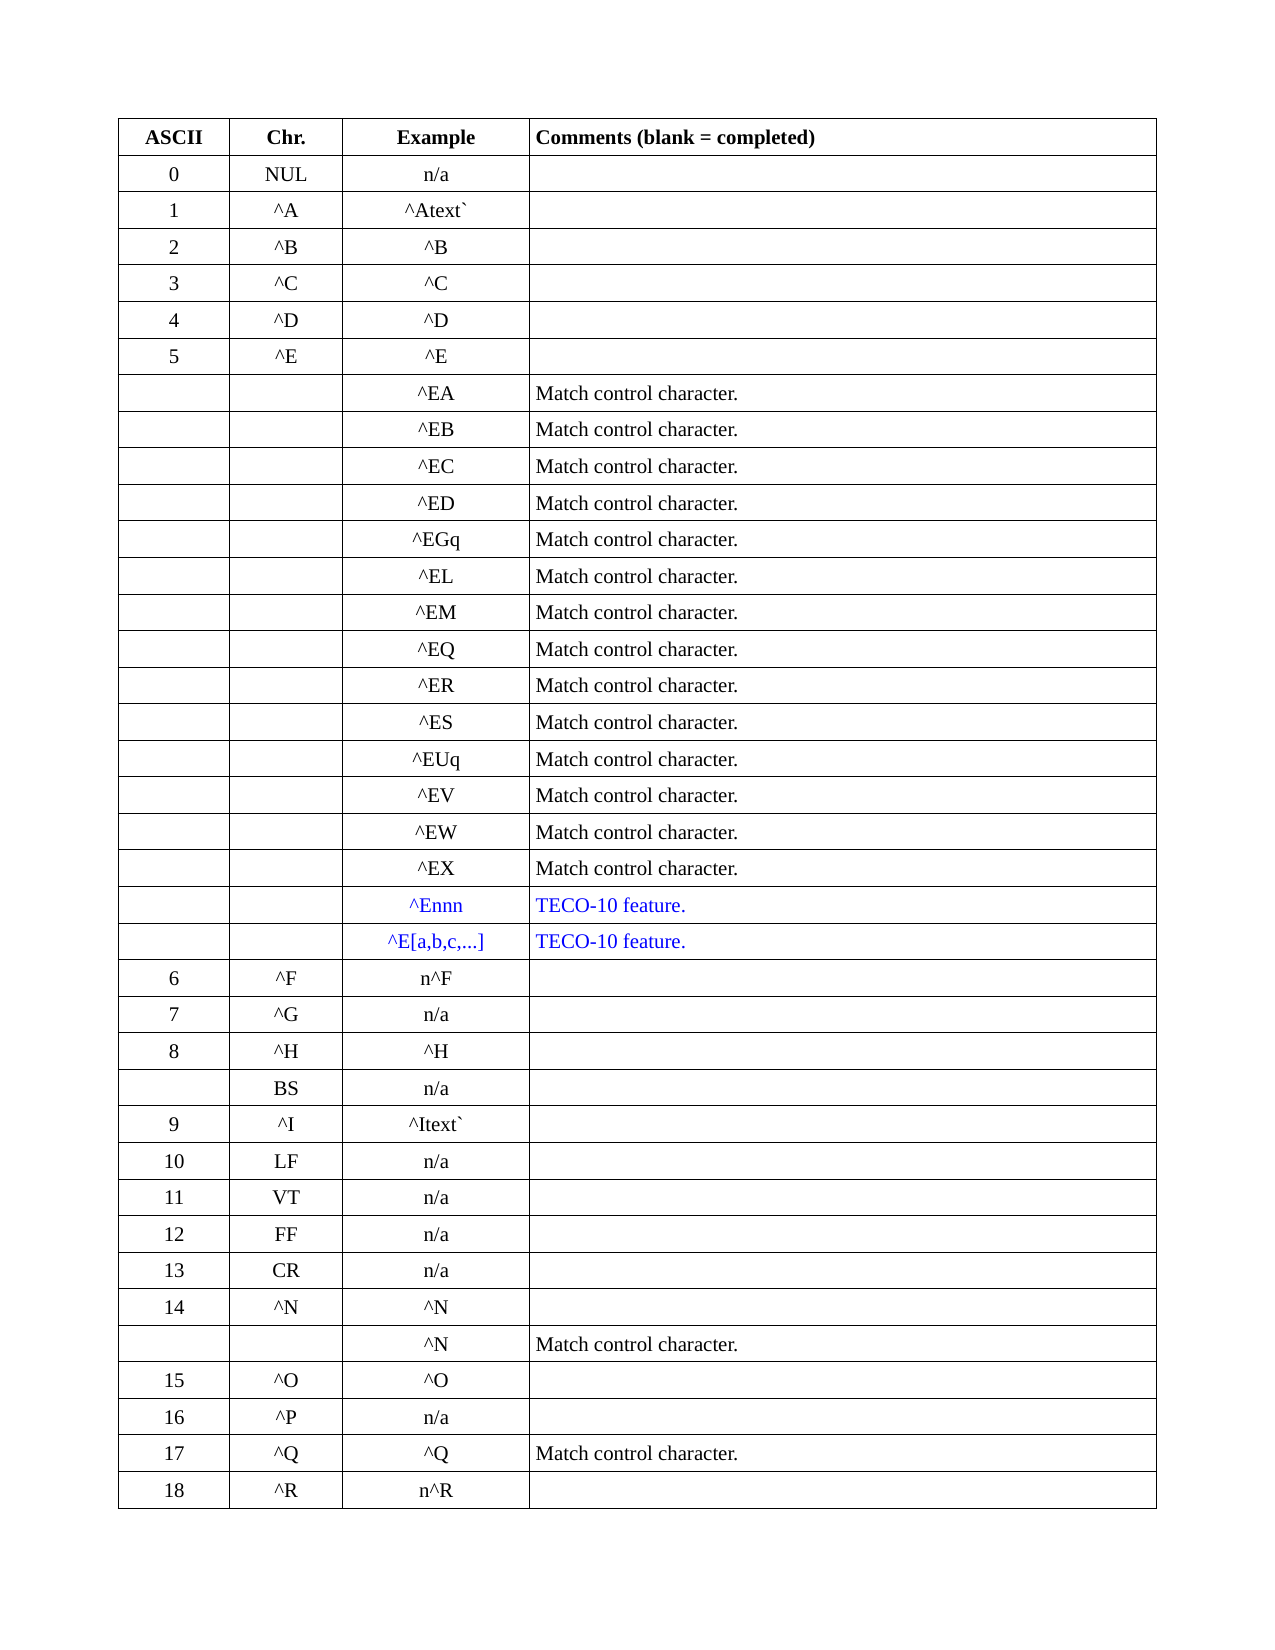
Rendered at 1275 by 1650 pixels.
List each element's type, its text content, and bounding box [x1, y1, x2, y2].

table_cell ^N [343, 1326, 529, 1361]
table_cell n/a [343, 997, 529, 1032]
table_cell CR [230, 1253, 342, 1288]
table_cell [530, 229, 1156, 264]
table_cell [119, 704, 229, 740]
table_cell [230, 412, 342, 447]
table_cell [530, 1216, 1156, 1252]
table_cell n/a [343, 1143, 529, 1178]
table_cell ^EB [343, 412, 529, 447]
table_cell LF [230, 1143, 342, 1178]
table_cell [530, 302, 1156, 337]
table_cell 12 [119, 1216, 229, 1252]
table_cell Match control character. [530, 1435, 1156, 1471]
table_cell ^H [230, 1033, 342, 1069]
table_cell 15 [119, 1362, 229, 1398]
table_cell ^ER [343, 668, 529, 703]
table_cell ^EV [343, 777, 529, 813]
table_cell [530, 1070, 1156, 1105]
table_cell ^G [230, 997, 342, 1032]
table_cell Match control character. [530, 704, 1156, 740]
table_cell n^R [343, 1472, 529, 1507]
table_cell VT [230, 1180, 342, 1215]
table_cell [530, 1362, 1156, 1398]
table_cell [230, 1326, 342, 1361]
table_cell 7 [119, 997, 229, 1032]
table_cell FF [230, 1216, 342, 1252]
table_cell n/a [343, 1253, 529, 1288]
table_cell [230, 814, 342, 849]
table_cell 11 [119, 1180, 229, 1215]
table_cell Match control character. [530, 448, 1156, 484]
table_cell n^F [343, 960, 529, 996]
table_cell ^EL [343, 558, 529, 593]
table_cell [530, 1106, 1156, 1142]
table_cell ^C [230, 265, 342, 301]
table_cell [230, 448, 342, 484]
table_cell [119, 631, 229, 667]
table_cell [230, 924, 342, 959]
table_cell ^E [230, 339, 342, 374]
table_cell Match control character. [530, 850, 1156, 886]
table_cell [230, 668, 342, 703]
table_cell n/a [343, 1216, 529, 1252]
table_header ASCII [119, 119, 229, 155]
table_cell [530, 1472, 1156, 1507]
table_cell ^EW [343, 814, 529, 849]
table_cell [119, 448, 229, 484]
table_cell [230, 595, 342, 630]
table_cell ^Ennn [343, 887, 529, 922]
table_cell [119, 850, 229, 886]
table_cell [230, 887, 342, 922]
table_cell ^EUq [343, 741, 529, 776]
table_cell 8 [119, 1033, 229, 1069]
table_cell [230, 850, 342, 886]
table_cell 2 [119, 229, 229, 264]
table_cell ^EGq [343, 521, 529, 557]
table_cell [119, 887, 229, 922]
table_cell ^ES [343, 704, 529, 740]
table_cell ^B [230, 229, 342, 264]
table_cell [530, 1180, 1156, 1215]
table_cell ^D [230, 302, 342, 337]
table_cell n/a [343, 1180, 529, 1215]
table_cell [530, 1143, 1156, 1178]
table_cell ^O [230, 1362, 342, 1398]
table_cell ^EA [343, 375, 529, 411]
table_cell [119, 1326, 229, 1361]
table_cell ^EC [343, 448, 529, 484]
table_cell Match control character. [530, 814, 1156, 849]
table_cell 17 [119, 1435, 229, 1471]
table_cell Match control character. [530, 521, 1156, 557]
table_cell BS [230, 1070, 342, 1105]
table_cell ^A [230, 192, 342, 228]
table_cell Match control character. [530, 558, 1156, 593]
table_cell ^EQ [343, 631, 529, 667]
table_cell [119, 485, 229, 520]
table_cell 0 [119, 156, 229, 191]
table_cell [230, 777, 342, 813]
table_cell [530, 192, 1156, 228]
table_cell TECO-10 feature. [530, 924, 1156, 959]
table_cell Match control character. [530, 668, 1156, 703]
table_cell ^EX [343, 850, 529, 886]
table_cell ^H [343, 1033, 529, 1069]
table_cell [530, 265, 1156, 301]
table_cell ^P [230, 1399, 342, 1434]
table_cell [230, 558, 342, 593]
table_cell ^Q [230, 1435, 342, 1471]
table_cell [530, 339, 1156, 374]
table_cell [119, 1070, 229, 1105]
table_cell ^EM [343, 595, 529, 630]
table_cell [119, 412, 229, 447]
table_cell [530, 156, 1156, 191]
table_cell [119, 814, 229, 849]
table_cell Match control character. [530, 741, 1156, 776]
table_cell 1 [119, 192, 229, 228]
table_header Example [343, 119, 529, 155]
table_cell [119, 558, 229, 593]
table_cell Match control character. [530, 595, 1156, 630]
table_cell [230, 631, 342, 667]
table_cell [230, 741, 342, 776]
table_cell NUL [230, 156, 342, 191]
table_cell [230, 521, 342, 557]
table_cell [119, 375, 229, 411]
table_cell ^N [230, 1289, 342, 1325]
table_cell [530, 960, 1156, 996]
table_cell [530, 1289, 1156, 1325]
table_cell ^R [230, 1472, 342, 1507]
table_cell [119, 521, 229, 557]
table_cell ^I [230, 1106, 342, 1142]
table_header Comments (blank = completed) [530, 119, 1156, 155]
table_cell [230, 485, 342, 520]
table_cell 14 [119, 1289, 229, 1325]
table_cell 6 [119, 960, 229, 996]
table_cell 16 [119, 1399, 229, 1434]
table_cell [530, 997, 1156, 1032]
table_cell Match control character. [530, 1326, 1156, 1361]
table_cell [530, 1033, 1156, 1069]
table_cell ^D [343, 302, 529, 337]
table_cell ^O [343, 1362, 529, 1398]
table_cell [119, 741, 229, 776]
table_cell Match control character. [530, 485, 1156, 520]
table_header Chr. [230, 119, 342, 155]
table_cell ^Atext` [343, 192, 529, 228]
table_cell ^N [343, 1289, 529, 1325]
table_cell 10 [119, 1143, 229, 1178]
table_cell n/a [343, 1070, 529, 1105]
table_cell ^C [343, 265, 529, 301]
table_cell 5 [119, 339, 229, 374]
table_cell ^ED [343, 485, 529, 520]
table_cell ^Q [343, 1435, 529, 1471]
table_cell Match control character. [530, 412, 1156, 447]
table_cell [119, 777, 229, 813]
table_cell [530, 1399, 1156, 1434]
table_cell 9 [119, 1106, 229, 1142]
table_cell ^E[a,b,c,...] [343, 924, 529, 959]
table_cell ^Itext` [343, 1106, 529, 1142]
table_cell TECO-10 feature. [530, 887, 1156, 922]
table_cell n/a [343, 156, 529, 191]
table_cell [230, 375, 342, 411]
table_cell [119, 924, 229, 959]
table_cell 18 [119, 1472, 229, 1507]
table_cell ^E [343, 339, 529, 374]
table_cell 4 [119, 302, 229, 337]
table_cell Match control character. [530, 777, 1156, 813]
table_cell [530, 1253, 1156, 1288]
table_cell n/a [343, 1399, 529, 1434]
table_cell [119, 595, 229, 630]
table_cell ^F [230, 960, 342, 996]
table_cell ^B [343, 229, 529, 264]
table_cell Match control character. [530, 375, 1156, 411]
table_cell [119, 668, 229, 703]
table_cell Match control character. [530, 631, 1156, 667]
table_cell 13 [119, 1253, 229, 1288]
table_cell [230, 704, 342, 740]
table_cell 3 [119, 265, 229, 301]
